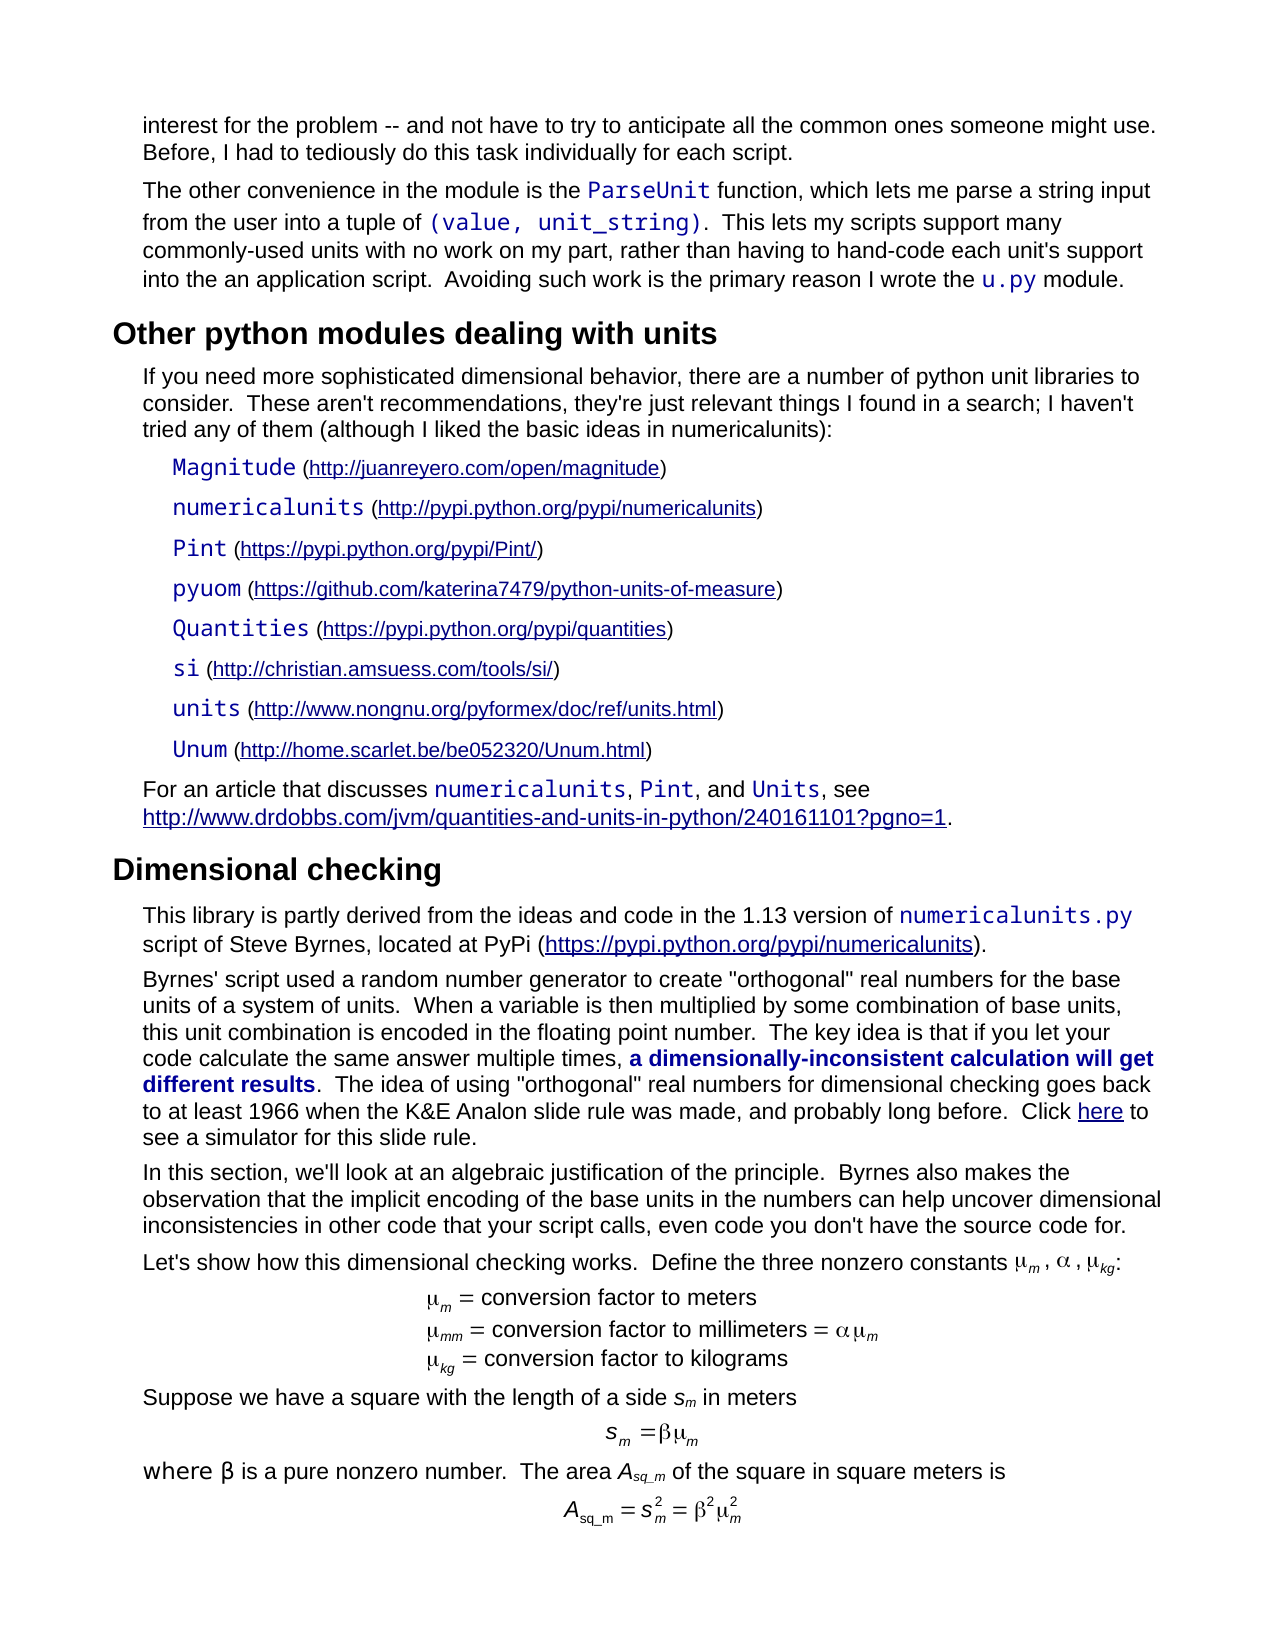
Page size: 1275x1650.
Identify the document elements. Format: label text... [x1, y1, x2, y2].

text interest for the problem -- and not have to try to anticipate all the common ones someone might use. Before, I had to tediously do this task individually for each script. [142, 112, 1162, 165]
text Pint (https://pypi.python.org/pypi/Pint/) [172, 532, 1132, 563]
text For an article that discusses numericalunits, Pint, and Units, see http://www.drdobbs.com/jvm/quantities-and-units-in-python/240161101?pgno=1. [142, 773, 1162, 830]
text If you need more sophisticated dimensional behavior, there are a number of python unit libraries to consider. These aren't recommendations, they're just relevant things I found in a search; I haven't tried any of them (although I liked the basic ideas in numericalunits): [142, 363, 1162, 442]
text Suppose we have a square with the length of a side sm in meters [142, 1384, 1162, 1411]
text numericalunits (http://pypi.python.org/pypi/numericalunits) [172, 491, 1132, 523]
text units (http://www.nongnu.org/pyformex/doc/ref/units.html) [172, 692, 1132, 724]
text Byrnes' script used a random number generator to create "orthogonal" real numbers for the base units of a system of units. When a variable is then multiplied by some combination of base units, this unit combination is encoded in the floating point number. The key idea is that if you let your code calculate the same answer multiple times, a dimensionally-inconsistent calculation will get different results. The idea of using "orthogonal" real numbers for dimensional checking goes back to at least 1966 when the K&E Analon slide rule was made, and probably long before. Click here to see a simulator for this slide rule. [142, 966, 1162, 1150]
text Unum (http://home.scarlet.be/be052320/Unum.html) [172, 733, 1132, 764]
text where β is a pure nonzero number. The area Asq_m of the square in square meters is [142, 1458, 1162, 1484]
text This library is partly derived from the ideas and code in the 1.13 version of numericalunits.py script of Steve Byrnes, located at PyPi (https://pypi.python.org/pypi/numericalunits). [142, 899, 1162, 957]
text Magnitude (http://juanreyero.com/open/magnitude) [172, 451, 1132, 482]
text si (http://christian.amsuess.com/tools/si/) [172, 652, 1132, 683]
text pyuom (https://github.com/katerina7479/python-units-of-measure) [172, 572, 1132, 603]
text The other convenience in the module is the ParseUnit function, which lets me parse a string input from the user into a tuple of (value, unit_string). This lets my scripts support many commonly-used units with no work on my part, rather than having to hand-code each unit's support into the an application script. Avoiding such work is the primary reason I wrote the u.py module. [142, 174, 1162, 294]
text Let's show how this dimensional checking works. Define the three nonzero constants : [142, 1247, 1162, 1276]
subtitle Other python modules dealing with units [112, 315, 1162, 351]
subtitle Dimensional checking [112, 851, 1162, 887]
text Quantities (https://pypi.python.org/pypi/quantities) [172, 612, 1132, 643]
text In this section, we'll look at an algebraic justification of the principle. Byrnes also makes the observation that the implicit encoding of the base units in the numbers can help uncover dimensional inconsistencies in other code that your script calls, even code you don't have the source code for. [142, 1159, 1162, 1238]
